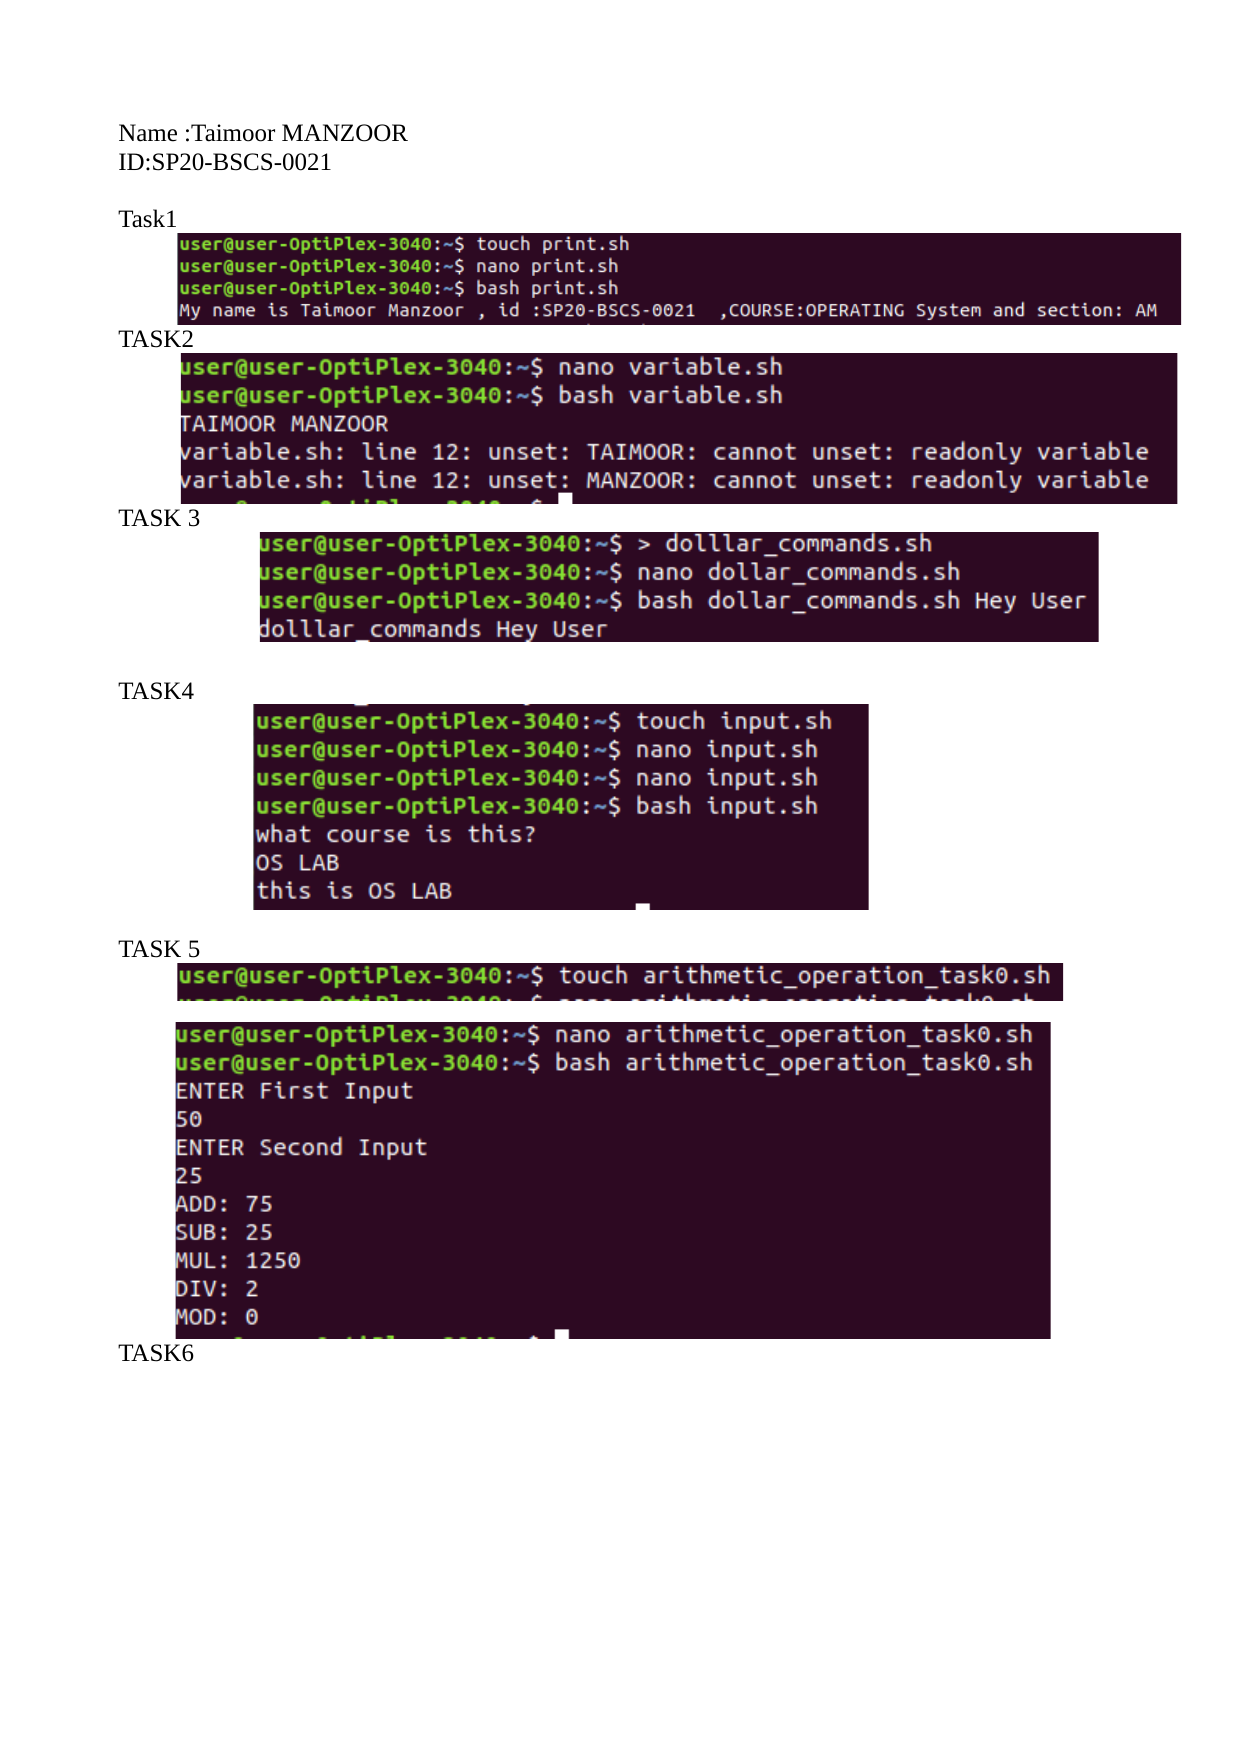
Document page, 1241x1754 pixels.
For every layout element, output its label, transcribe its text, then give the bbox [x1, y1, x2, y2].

picture [177, 233, 1182, 325]
picture [253, 704, 869, 910]
text Name :Taimoor MANZOOR [118, 118, 1122, 147]
picture [180, 353, 1178, 504]
text ID:SP20-BSCS-0021 [118, 147, 1122, 176]
picture [259, 532, 1099, 642]
text TASK2 [118, 233, 1122, 353]
text TASK 3 [118, 353, 1122, 532]
picture [175, 1022, 1051, 1339]
text TASK4 [118, 676, 1122, 704]
text TASK 5 [118, 934, 1122, 963]
text TASK6 [118, 963, 1122, 1367]
picture [177, 963, 1064, 1001]
text Task1 [118, 204, 1122, 233]
